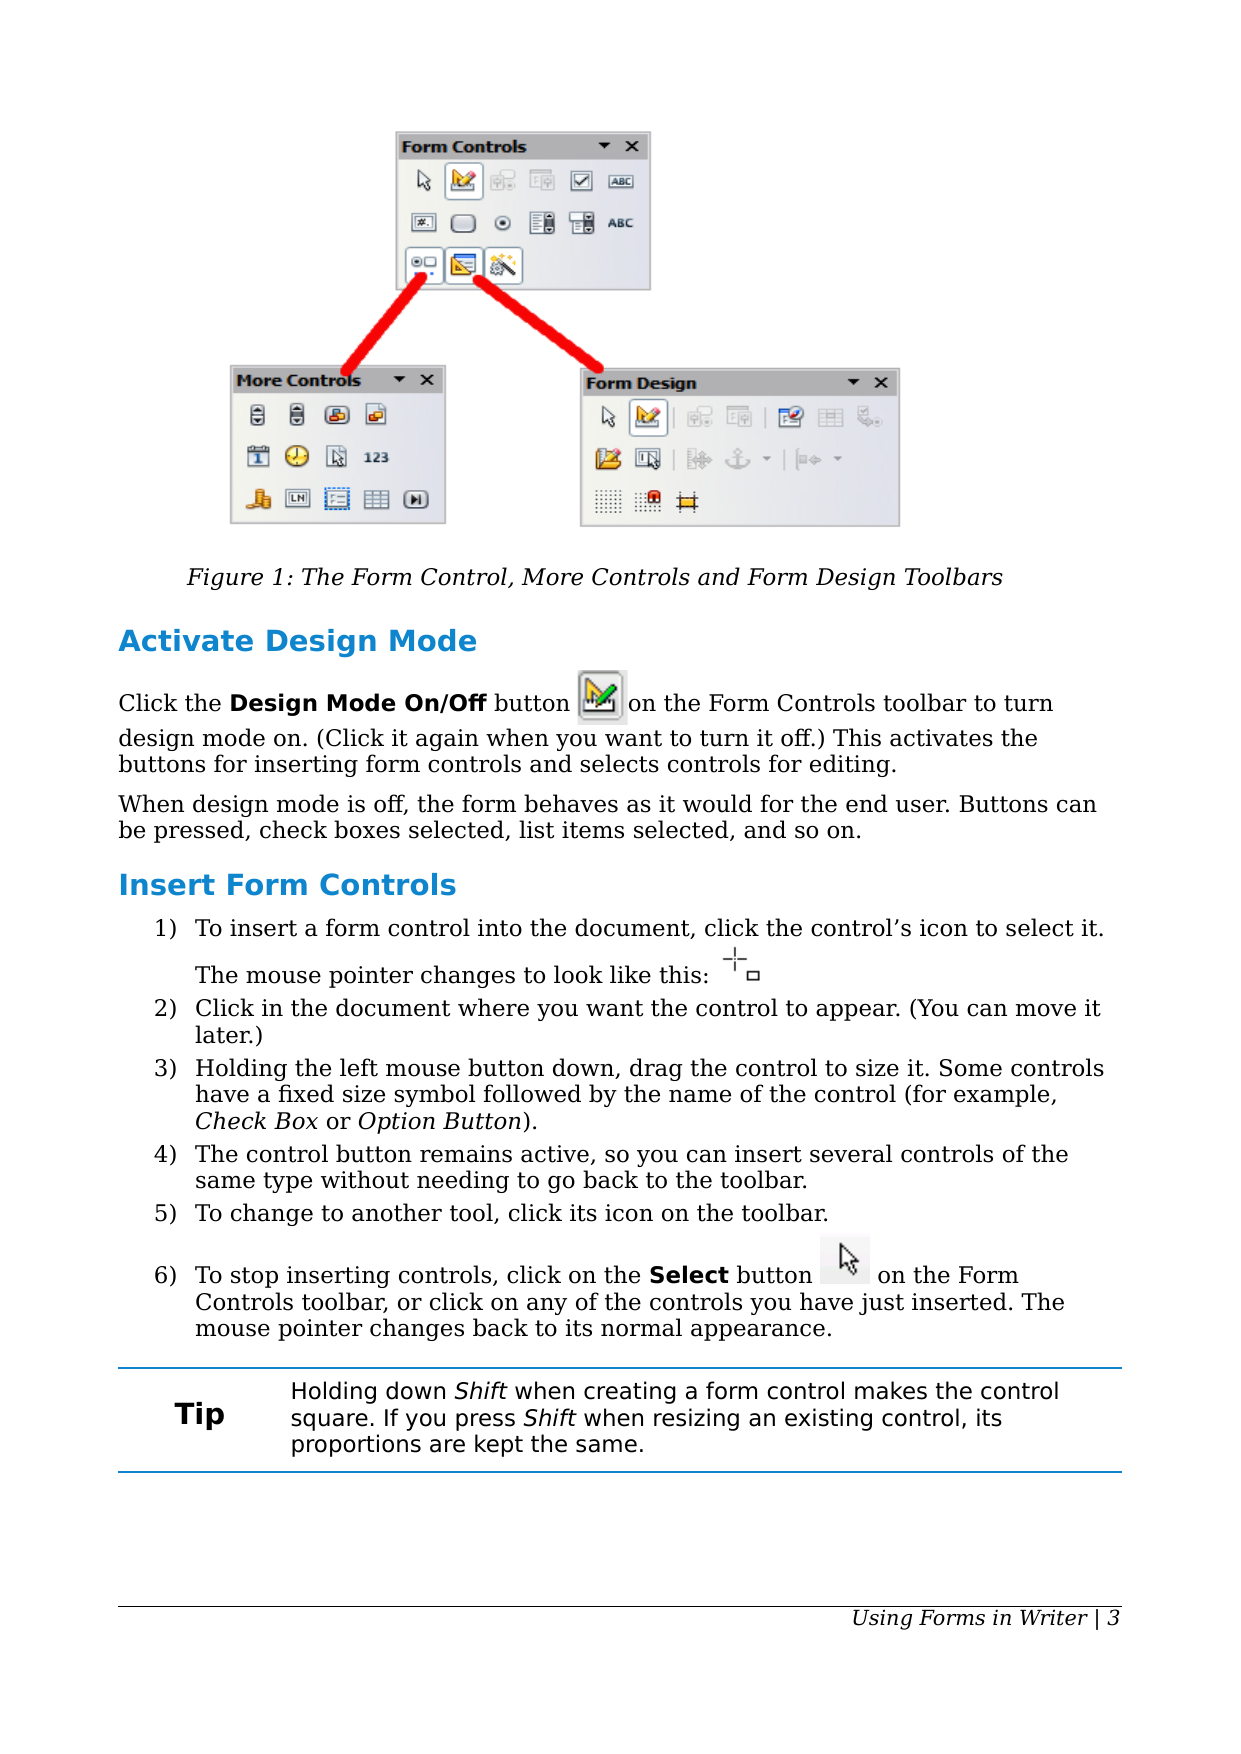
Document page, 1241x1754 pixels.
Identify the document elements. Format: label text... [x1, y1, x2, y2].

list To insert a form control into the document, click the control’s icon to select it. The mouse pointer changes to look like this: [177, 915, 1122, 989]
list The control button remains active, so you can insert several controls of the same type without needing to go back to the toolbar. [177, 1141, 1122, 1194]
list Click in the document where you want the control to appear. (You can move it later.) [177, 995, 1122, 1048]
list To stop inserting controls, click on the Select button on the Form Controls toolbar, or click on any of the controls you have just inserted. The mouse pointer changes back to its normal appearance. [177, 1233, 1122, 1342]
text Click the Design Mode On/Off button on the Form Controls toolbar to turn design mode on. (Click it again when you want to turn it off.) This activates the buttons for inserting form controls and selects controls for editing. [118, 671, 1122, 778]
picture [577, 670, 628, 725]
picture [717, 941, 763, 984]
table_header Tip [118, 1369, 281, 1471]
text Figure 1: The Form Control, More Controls and Form Design Toolbars [187, 564, 1053, 590]
table_header Holding down Shift when creating a form control makes the control square. If you press Shift when resizing an existing control, its proportions are kept the same. [281, 1369, 1122, 1471]
subtitle Insert Form Controls [118, 868, 1122, 902]
list To change to another tool, click its icon on the toolbar. [177, 1201, 1122, 1227]
picture [820, 1233, 870, 1284]
text When design mode is off, the form behaves as it would for the end user. Buttons can be pressed, check boxes selected, list items selected, and so on. [118, 791, 1122, 844]
picture [186, 118, 941, 558]
subtitle Activate Design Mode [118, 624, 1122, 658]
list Holding the left mouse button down, drag the control to size it. Some controls have a fixed size symbol followed by the name of the control (for example, Check Box or Option Button). [177, 1055, 1122, 1135]
